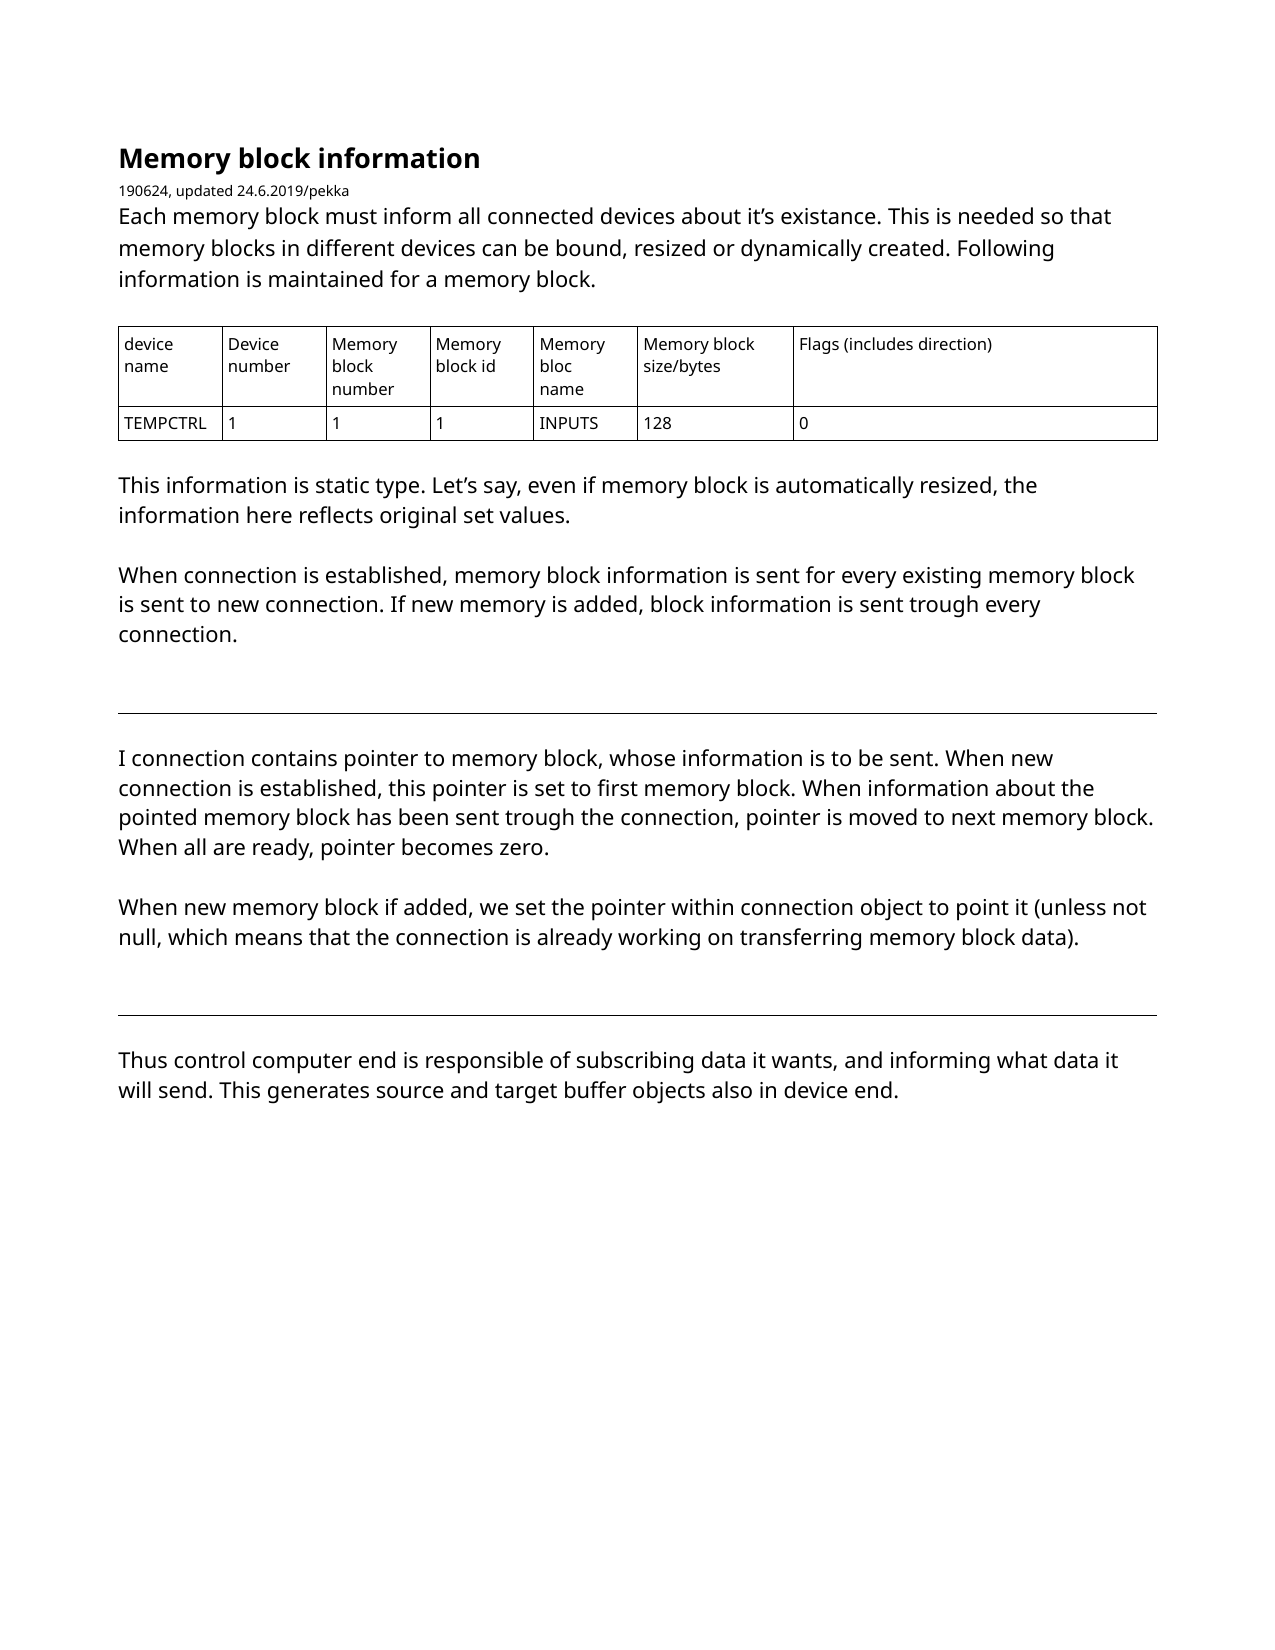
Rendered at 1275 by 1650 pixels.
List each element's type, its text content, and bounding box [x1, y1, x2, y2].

table_header device name [119, 327, 222, 406]
text Each memory block must inform all connected devices about it’s existance. This is needed so that memory blocks in different devices can be bound, resized or dynamically created. Following information is maintained for a memory block. [118, 201, 1157, 294]
table_cell 1 [327, 407, 430, 440]
table_cell 1 [431, 407, 533, 440]
table_cell 128 [638, 407, 793, 440]
table_header Memory block number [327, 327, 430, 406]
table_cell 0 [794, 407, 1157, 440]
text I connection contains pointer to memory block, whose information is to be sent. When new connection is established, this pointer is set to first memory block. When information about the pointed memory block has been sent trough the connection, pointer is moved to next memory block. When all are ready, pointer becomes zero. [118, 743, 1157, 862]
table_header Flags (includes direction) [794, 327, 1157, 406]
text When connection is established, memory block information is sent for every existing memory block is sent to new connection. If new memory is added, block information is sent trough every connection. [118, 559, 1157, 649]
text When new memory block if added, we set the pointer within connection object to point it (unless not null, which means that the connection is already working on transferring memory block data). [118, 892, 1157, 951]
table_cell 1 [223, 407, 326, 440]
text This information is static type. Let’s say, even if memory block is automatically resized, the information here reflects original set values. [118, 470, 1157, 530]
text Thus control computer end is responsible of subscribing data it wants, and informing what data it will send. This generates source and target buffer objects also in device end. [118, 1045, 1157, 1105]
table_header Memory bloc name [534, 327, 637, 406]
table_header Device number [223, 327, 326, 406]
table_cell TEMPCTRL [119, 407, 222, 440]
table_header Memory block size/bytes [638, 327, 793, 406]
subtitle Memory block information [118, 139, 1157, 176]
table_cell INPUTS [534, 407, 637, 440]
text 190624, updated 24.6.2019/pekka [118, 181, 1157, 200]
table_header Memory block id [431, 327, 533, 406]
